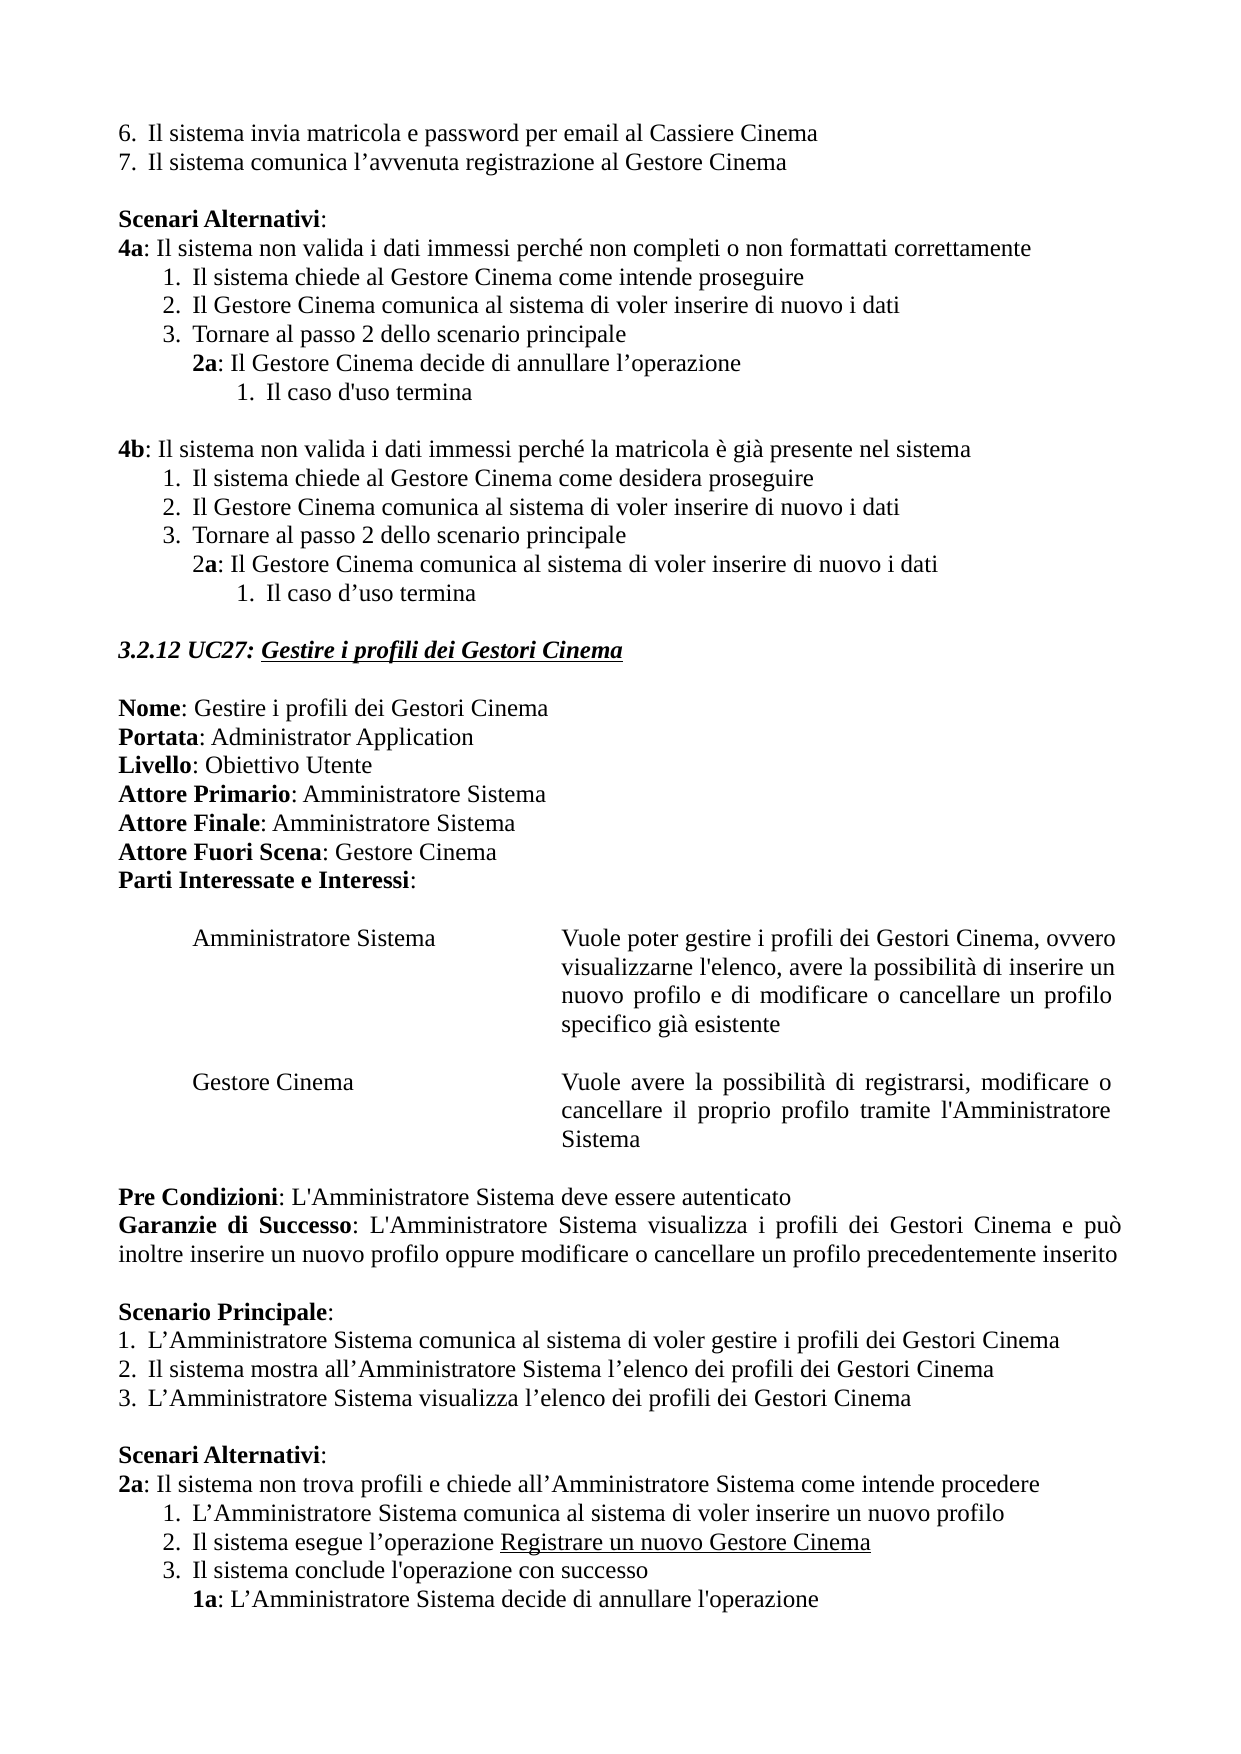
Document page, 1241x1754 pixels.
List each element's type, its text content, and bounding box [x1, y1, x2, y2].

list Il caso d'uso termina [236, 377, 1122, 406]
text Pre Condizioni: L'Amministratore Sistema deve essere autenticato [118, 1182, 1122, 1211]
text Nome: Gestire i profili dei Gestori Cinema [118, 693, 1122, 722]
list Il sistema conclude l'operazione con successo [162, 1556, 1122, 1584]
text 3.2.12 UC27: Gestire i profili dei Gestori Cinema [118, 636, 1122, 664]
text 1a: L’Amministratore Sistema decide di annullare l'operazione [118, 1584, 1122, 1613]
list Il sistema chiede al Gestore Cinema come intende proseguire [162, 262, 1122, 291]
text Livello: Obiettivo Utente [118, 751, 1122, 779]
text Portata: Administrator Application [118, 722, 1122, 751]
text Garanzie di Successo: L'Amministratore Sistema visualizza i profili dei Gestori Cinema e può inoltre inserire un nuovo profilo oppure modificare o cancellare un profilo precedentemente inserito [118, 1211, 1122, 1268]
list Il sistema comunica l’avvenuta registrazione al Gestore Cinema [118, 147, 1122, 176]
list Tornare al passo 2 dello scenario principale [162, 521, 1122, 549]
text 2a: Il Gestore Cinema decide di annullare l’operazione [118, 348, 1122, 377]
list Il sistema chiede al Gestore Cinema come desidera proseguire [162, 463, 1122, 492]
list L’Amministratore Sistema comunica al sistema di voler inserire un nuovo profilo [162, 1498, 1122, 1527]
text Parti Interessate e Interessi: [118, 866, 1122, 894]
text Attore Primario: Amministratore Sistema [118, 779, 1122, 808]
list Il sistema mostra all’Amministratore Sistema l’elenco dei profili dei Gestori Cinema [118, 1354, 1122, 1383]
list Il Gestore Cinema comunica al sistema di voler inserire di nuovo i dati [162, 291, 1122, 319]
list Il sistema esegue l’operazione Registrare un nuovo Gestore Cinema [162, 1527, 1122, 1556]
list Il sistema invia matricola e password per email al Cassiere Cinema [118, 118, 1122, 147]
text Gestore Cinema Vuole avere la possibilità di registrarsi, modificare o cancellare il proprio profilo tramite l'Amministratore Sistema [118, 1067, 1122, 1153]
text 4a: Il sistema non valida i dati immessi perché non completi o non formattati correttamente [118, 233, 1122, 262]
text 2a: Il Gestore Cinema comunica al sistema di voler inserire di nuovo i dati [118, 549, 1122, 578]
list L’Amministratore Sistema visualizza l’elenco dei profili dei Gestori Cinema [118, 1383, 1122, 1412]
text Attore Finale: Amministratore Sistema [118, 808, 1122, 837]
list Il caso d’uso termina [236, 578, 1122, 607]
text Attore Fuori Scena: Gestore Cinema [118, 837, 1122, 866]
text Scenari Alternativi: [118, 204, 1122, 233]
list L’Amministratore Sistema comunica al sistema di voler gestire i profili dei Gestori Cinema [117, 1326, 1122, 1354]
list Il Gestore Cinema comunica al sistema di voler inserire di nuovo i dati [162, 492, 1122, 521]
text Scenari Alternativi: [118, 1441, 1122, 1469]
text 2a: Il sistema non trova profili e chiede all’Amministratore Sistema come intende procedere [118, 1469, 1122, 1498]
text 4b: Il sistema non valida i dati immessi perché la matricola è già presente nel sistema [118, 434, 1122, 463]
text Scenario Principale: [118, 1297, 1122, 1326]
list Tornare al passo 2 dello scenario principale [162, 319, 1122, 348]
text Amministratore Sistema Vuole poter gestire i profili dei Gestori Cinema, ovvero visualizzarne l'elenco, avere la possibilità di inserire un nuovo profilo e di modificare o cancellare un profilo specifico già esistente [118, 923, 1122, 1038]
